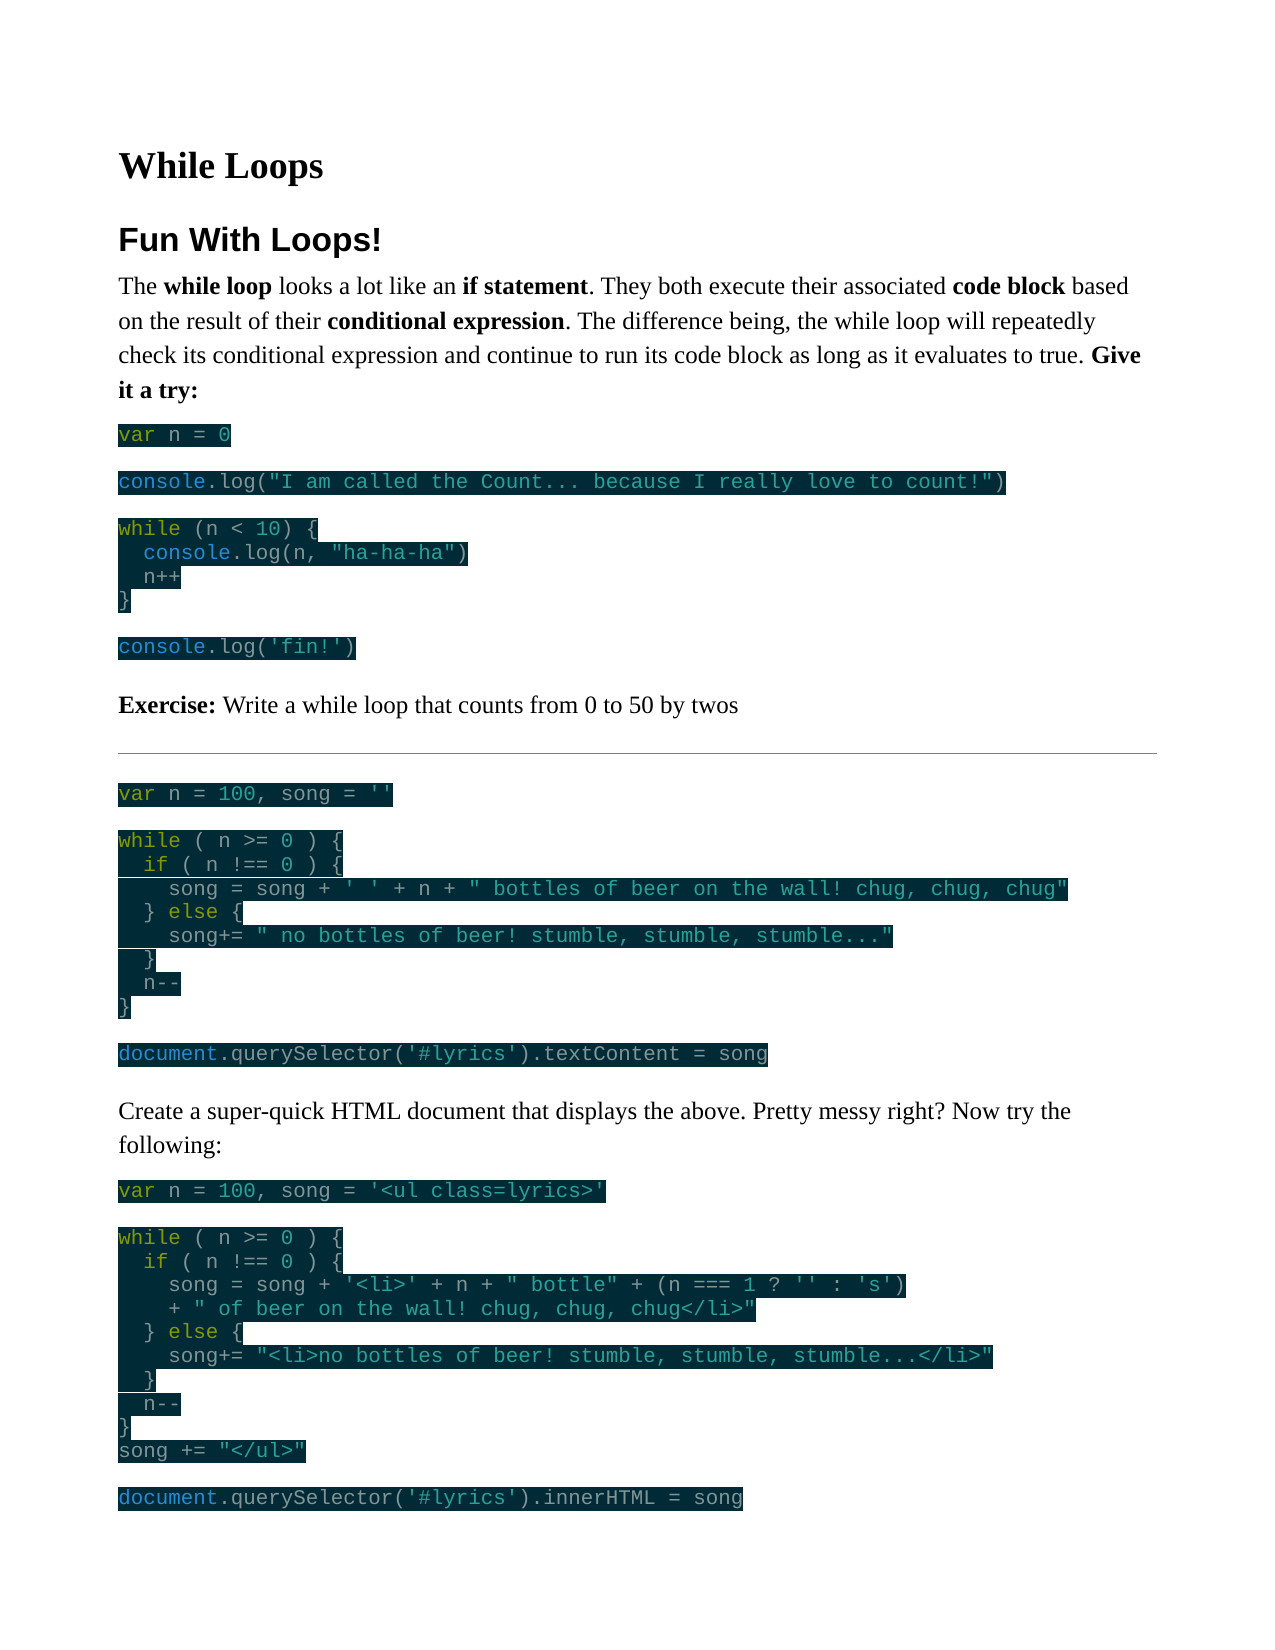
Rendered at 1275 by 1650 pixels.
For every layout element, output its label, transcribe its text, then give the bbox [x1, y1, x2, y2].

text } else { [118, 901, 1157, 925]
text console.log('fin!') [118, 637, 1157, 660]
text song = song + ' ' + n + " bottles of beer on the wall! chug, chug, chug" [118, 877, 1157, 901]
text The while loop looks a lot like an if statement. They both execute their associated code block based on the result of their conditional expression. The difference being, the while loop will repeatedly check its conditional expression and continue to run its code block as long as it evaluates to true. Give it a try: [118, 271, 1157, 403]
text n++ [118, 566, 1157, 589]
text } [118, 1369, 1157, 1392]
text } [118, 589, 1157, 613]
text while ( n >= 0 ) { [118, 830, 1157, 854]
text n-- [118, 1392, 1157, 1416]
text if ( n !== 0 ) { [118, 854, 1157, 877]
text var n = 100, song = '<ul class=lyrics>' [118, 1180, 1157, 1203]
subtitle While Loops [118, 143, 1157, 187]
text console.log("I am called the Count... because I really love to count!") [118, 471, 1157, 495]
text var n = 100, song = '' [118, 783, 1157, 807]
text song+= "<li>no bottles of beer! stumble, stumble, stumble...</li>" [118, 1345, 1157, 1369]
text } [118, 1416, 1157, 1440]
text while ( n >= 0 ) { [118, 1227, 1157, 1251]
text var n = 0 [118, 424, 1157, 447]
text while (n < 10) { [118, 518, 1157, 542]
subtitle Fun With Loops! [118, 220, 1157, 259]
text document.querySelector('#lyrics').innerHTML = song [118, 1487, 1157, 1511]
text Exercise: Write a while loop that counts from 0 to 50 by twos [118, 690, 1157, 718]
text Create a super-quick HTML document that displays the above. Pretty messy right? Now try the following: [118, 1096, 1157, 1159]
text document.querySelector('#lyrics').textContent = song [118, 1043, 1157, 1067]
text song += "</ul>" [118, 1440, 1157, 1463]
text } [118, 948, 1157, 972]
text if ( n !== 0 ) { [118, 1251, 1157, 1274]
text + " of beer on the wall! chug, chug, chug</li>" [118, 1298, 1157, 1322]
text n-- [118, 972, 1157, 996]
text } else { [118, 1322, 1157, 1345]
text } [118, 996, 1157, 1019]
text song = song + '<li>' + n + " bottle" + (n === 1 ? '' : 's') [118, 1274, 1157, 1298]
text console.log(n, "ha-ha-ha") [118, 542, 1157, 566]
text song+= " no bottles of beer! stumble, stumble, stumble..." [118, 925, 1157, 948]
